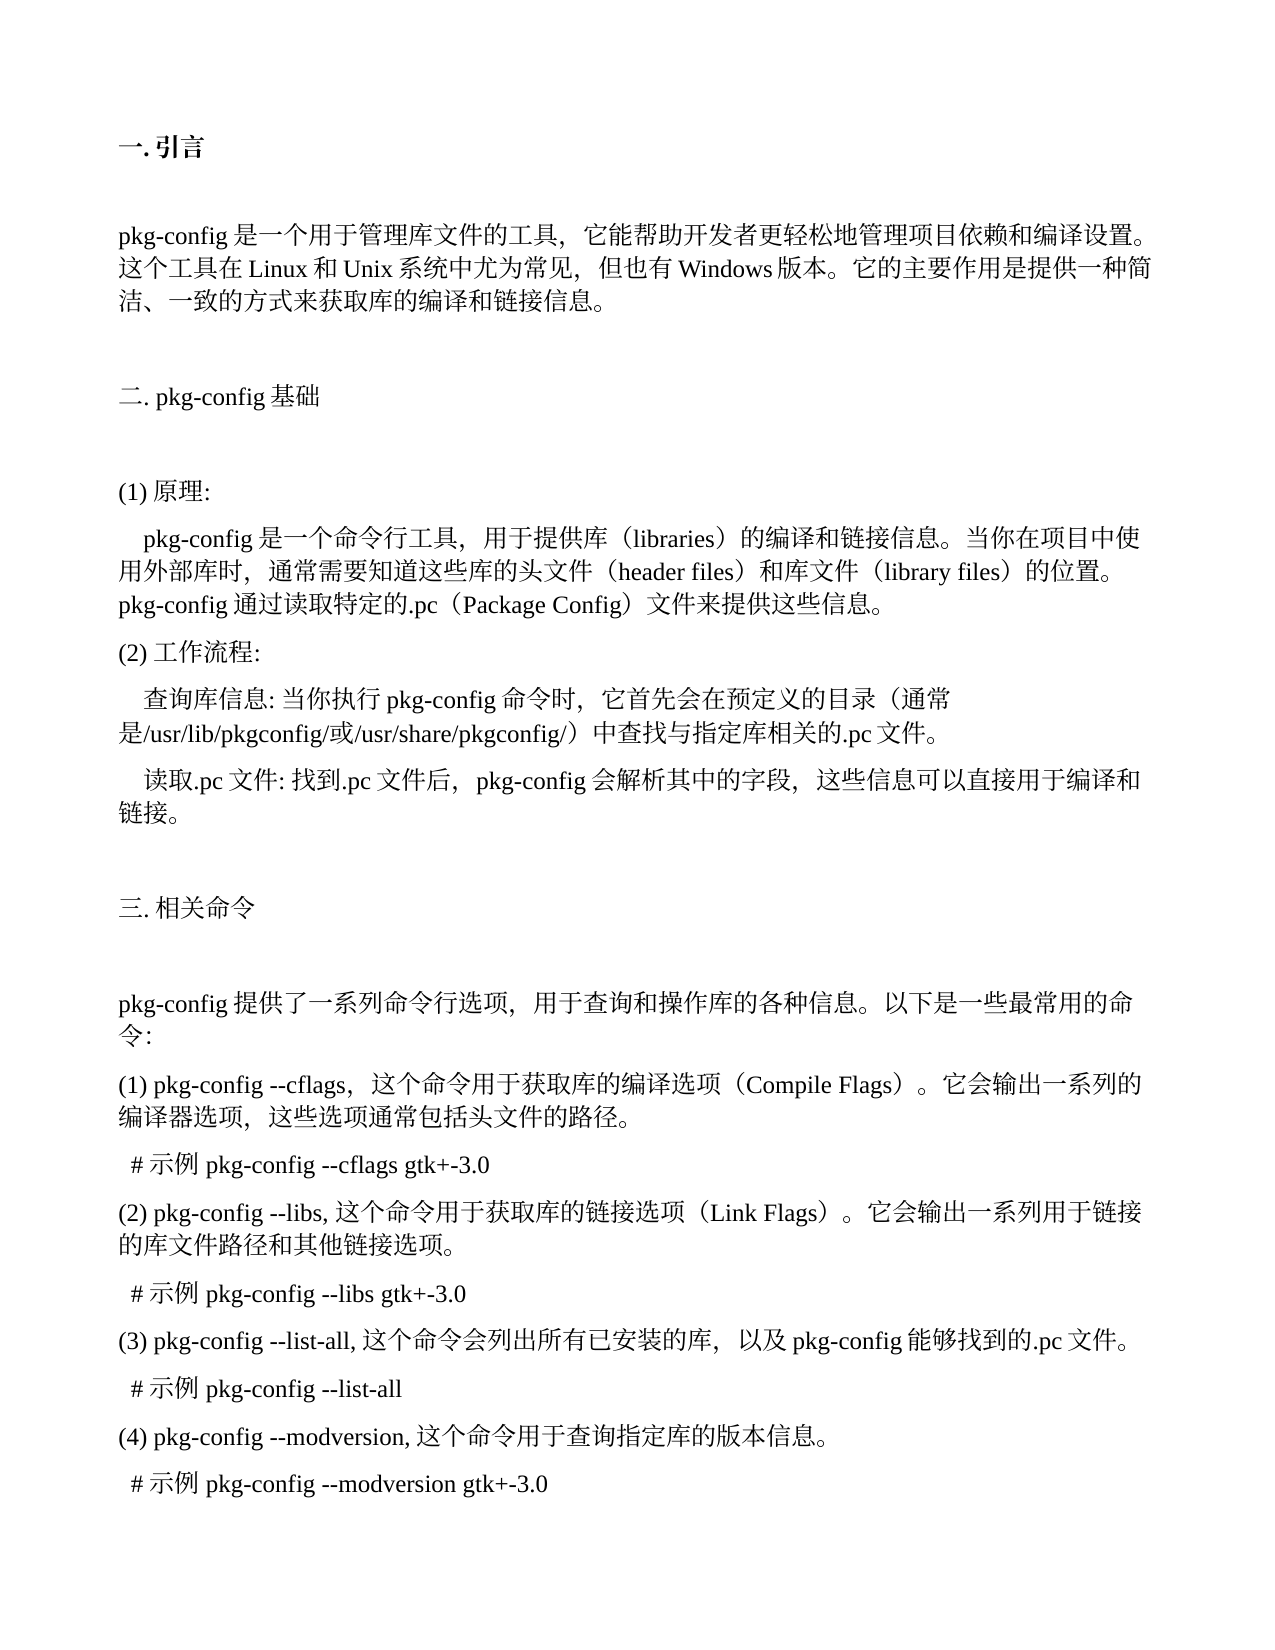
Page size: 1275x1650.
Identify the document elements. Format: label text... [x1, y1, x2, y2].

text (2) pkg-config --libs, 这个命令用于获取库的链接选项（Link Flags）。它会输出一系列用于链接的库文件路径和其他链接选项。 [118, 1198, 1157, 1260]
text 二. pkg-config基础 [118, 382, 1157, 411]
text # 示例 pkg-config --list-all [118, 1374, 1157, 1403]
text pkg-config是一个用于管理库文件的工具，它能帮助开发者更轻松地管理项目依赖和编译设置。这个工具在Linux和Unix系统中尤为常见，但也有Windows版本。它的主要作用是提供一种简洁、一致的方式来获取库的编译和链接信息。 [118, 221, 1157, 316]
text 三. 相关命令 [118, 894, 1157, 923]
text (1) pkg-config --cflags，这个命令用于获取库的编译选项（Compile Flags）。它会输出一系列的编译器选项，这些选项通常包括头文件的路径。 [118, 1070, 1157, 1132]
text (4) pkg-config --modversion, 这个命令用于查询指定库的版本信息。 [118, 1422, 1157, 1450]
text (2) 工作流程: [118, 638, 1157, 667]
text 读取.pc文件: 找到.pc文件后，pkg-config会解析其中的字段，这些信息可以直接用于编译和链接。 [118, 766, 1157, 828]
text pkg-config是一个命令行工具，用于提供库（libraries）的编译和链接信息。当你在项目中使用外部库时，通常需要知道这些库的头文件（header files）和库文件（library files）的位置。pkg-config通过读取特定的.pc（Package Config）文件来提供这些信息。 [118, 524, 1157, 619]
text # 示例 pkg-config --modversion gtk+-3.0 [118, 1469, 1157, 1498]
text (3) pkg-config --list-all, 这个命令会列出所有已安装的库，以及pkg-config能够找到的.pc文件。 [118, 1326, 1157, 1355]
text (1) 原理: [118, 477, 1157, 506]
text pkg-config提供了一系列命令行选项，用于查询和操作库的各种信息。以下是一些最常用的命令： [118, 989, 1157, 1051]
subtitle 一. 引言 [118, 133, 1157, 161]
text # 示例 pkg-config --cflags gtk+-3.0 [118, 1151, 1157, 1179]
text # 示例 pkg-config --libs gtk+-3.0 [118, 1279, 1157, 1307]
text 查询库信息: 当你执行pkg-config命令时，它首先会在预定义的目录（通常是/usr/lib/pkgconfig/或/usr/share/pkgconfig/）中查找与指定库相关的.pc文件。 [118, 686, 1157, 747]
